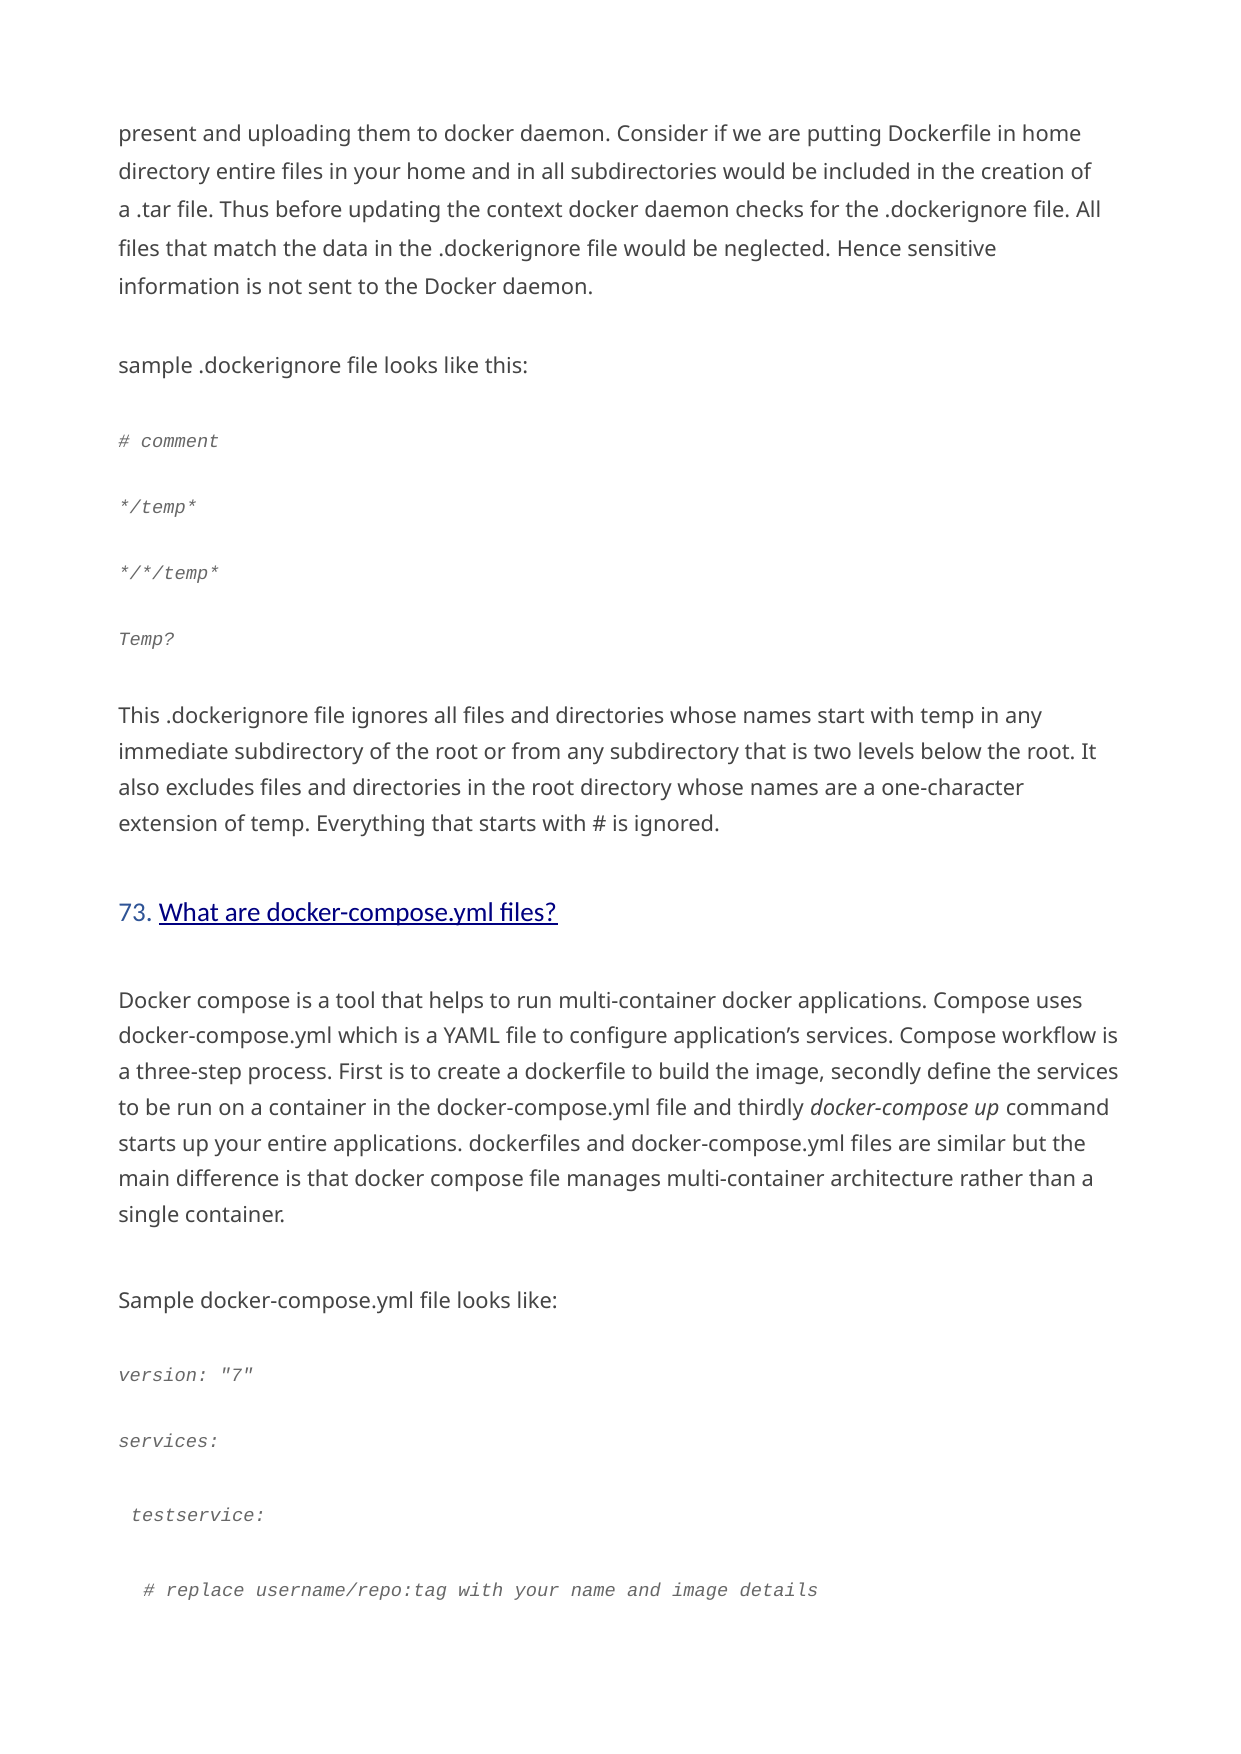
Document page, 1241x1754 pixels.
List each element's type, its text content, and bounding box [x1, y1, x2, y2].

text sample .dockerignore file looks like this: [118, 350, 1122, 380]
text testservice: [118, 1498, 1122, 1527]
text Temp? [118, 629, 1122, 651]
text Sample docker-compose.yml file looks like: [118, 1285, 1122, 1315]
text version: "7" [118, 1366, 1122, 1387]
text services: [118, 1432, 1122, 1453]
text */temp* [118, 497, 1122, 519]
text present and uploading them to docker daemon. Consider if we are putting Dockerfile in home directory entire files in your home and in all subdirectories would be included in the creation of a .tar file. Thus before updating the context docker daemon checks for the .dockerignore file. All files that match the data in the .dockerignore file would be neglected. Hence sensitive information is not sent to the Docker daemon. [118, 118, 1122, 300]
text # replace username/repo:tag with your name and image details [118, 1573, 1122, 1602]
text */*/temp* [118, 563, 1122, 585]
text This .dockerignore file ignores all files and directories whose names start with temp in any immediate subdirectory of the root or from any subdirectory that is two levels below the root. It also excludes files and directories in the root directory whose names are a one-character extension of temp. Everything that starts with # is ignored. [118, 700, 1122, 837]
text # comment [118, 431, 1122, 453]
text Docker compose is a tool that helps to run multi-container docker applications. Compose uses docker-compose.yml which is a YAML file to configure application’s services. Compose workflow is a three-step process. First is to create a dockerfile to build the image, secondly define the services to be run on a container in the docker-compose.yml file and thirdly docker-compose up command starts up your entire applications. dockerfiles and docker-compose.yml files are similar but the main difference is that docker compose file manages multi-container architecture rather than a single container. [118, 985, 1122, 1229]
subtitle 73. What are docker-compose.yml files? [118, 895, 1122, 928]
